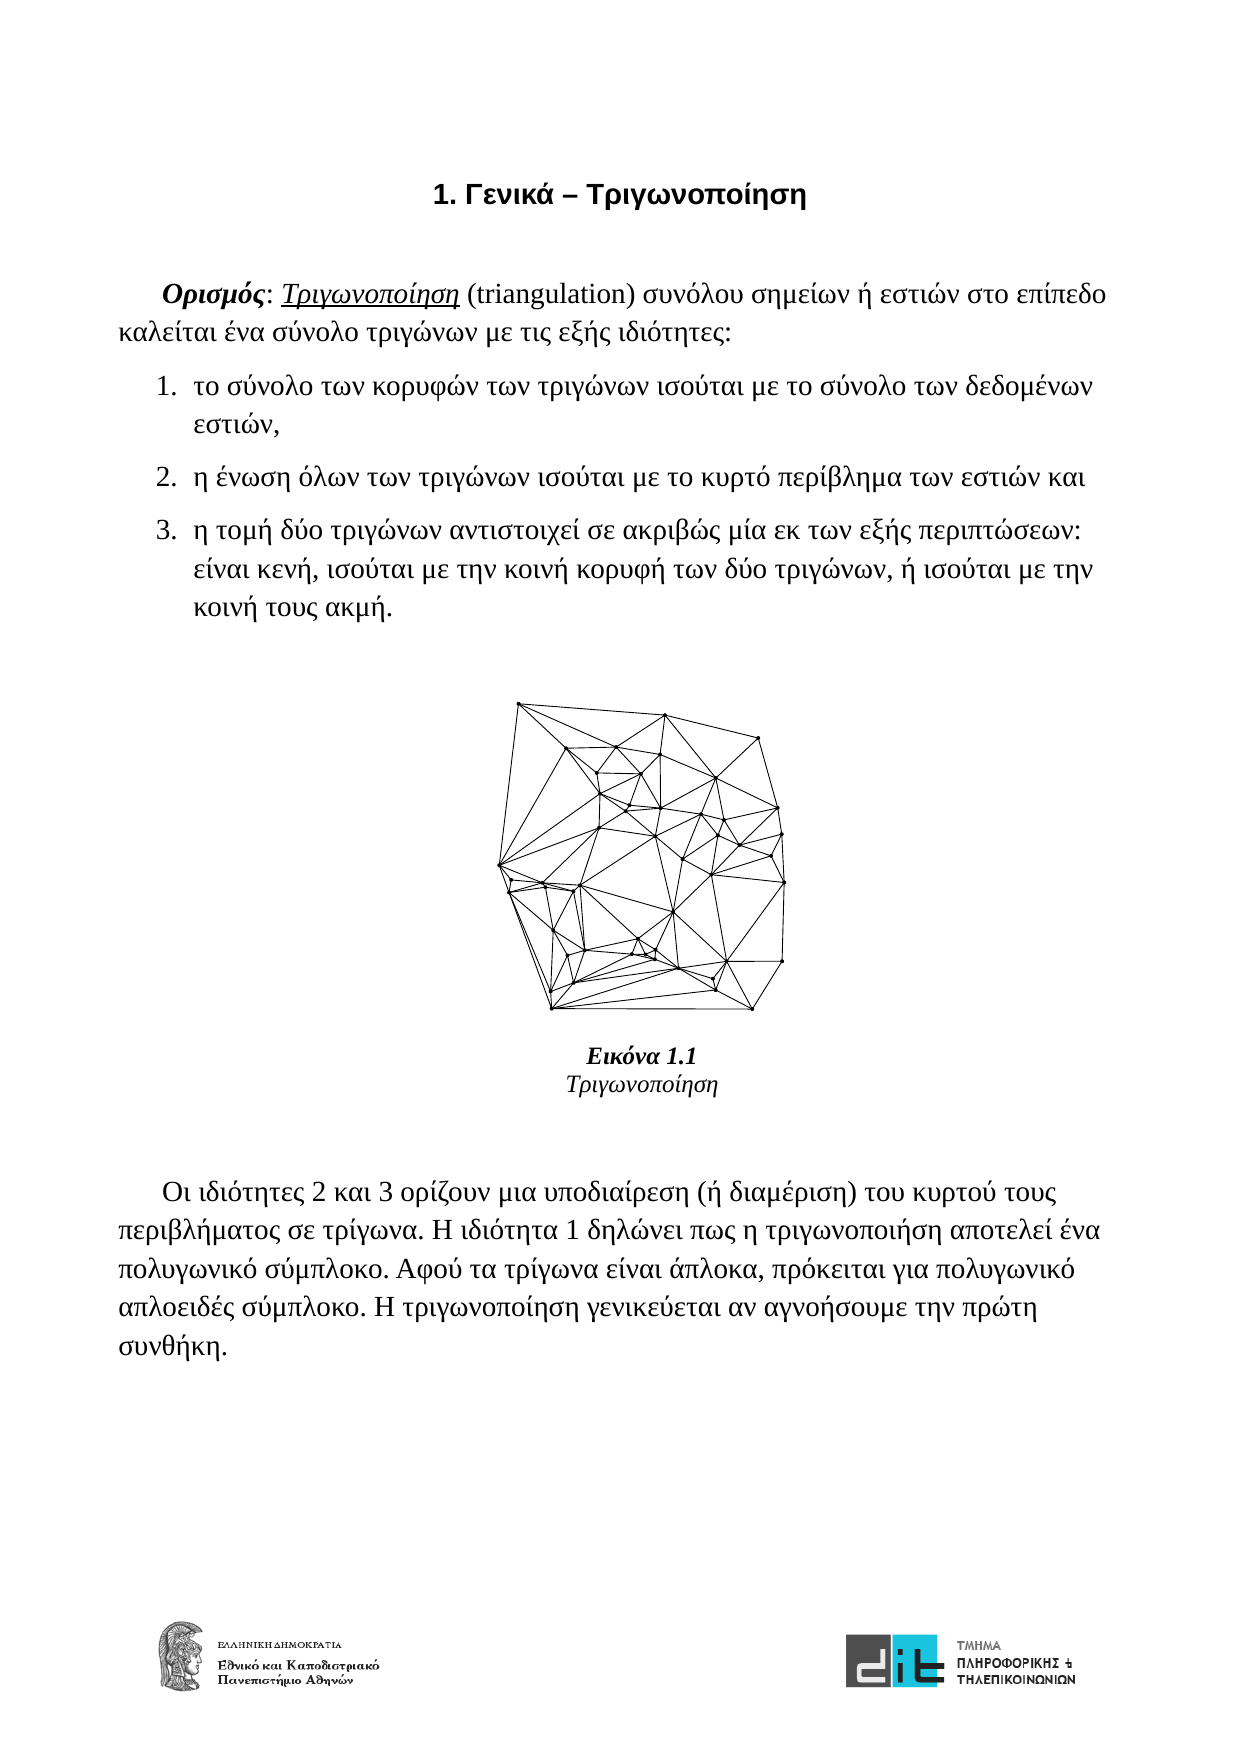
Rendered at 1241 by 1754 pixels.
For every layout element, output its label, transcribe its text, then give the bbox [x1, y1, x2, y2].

text Οι ιδιότητες 2 και 3 ορίζουν μια υποδιαίρεση (ή διαμέριση) του κυρτού τους περιβλήματος σε τρίγωνα. Η ιδιότητα 1 δηλώνει πως η τριγωνοποιήση αποτελεί ένα πολυγωνικό σύμπλοκο. Αφού τα τρίγωνα είναι άπλοκα, πρόκειται για πολυγωνικό απλοειδές σύμπλοκο. Η τριγωνοποίηση γενικεύεται αν αγνοήσουμε την πρώτη συνθήκη. [118, 1174, 1122, 1362]
list το σύνολο των κορυφών των τριγώνων ισούται με το σύνολο των δεδομένων εστιών, [156, 368, 1122, 440]
subtitle 1. Γενικά – Τριγωνοποίηση [118, 177, 1122, 210]
list η ένωση όλων των τριγώνων ισούται με το κυρτό περίβλημα των εστιών και [156, 459, 1122, 493]
text Ορισμός: Τριγωνοποίηση (triangulation) συνόλου σημείων ή εστιών στο επίπεδο καλείται ένα σύνολο τριγώνων με τις εξής ιδιότητες: [118, 276, 1122, 348]
picture [118, 1607, 1123, 1708]
list η τομή δύο τριγώνων αντιστοιχεί σε ακριβώς μία εκ των εξής περιπτώσεων: είναι κενή, ισούται με την κοινή κορυφή των δύο τριγώνων, ή ισούται με την κοινή τους ακμή. [156, 512, 1122, 623]
